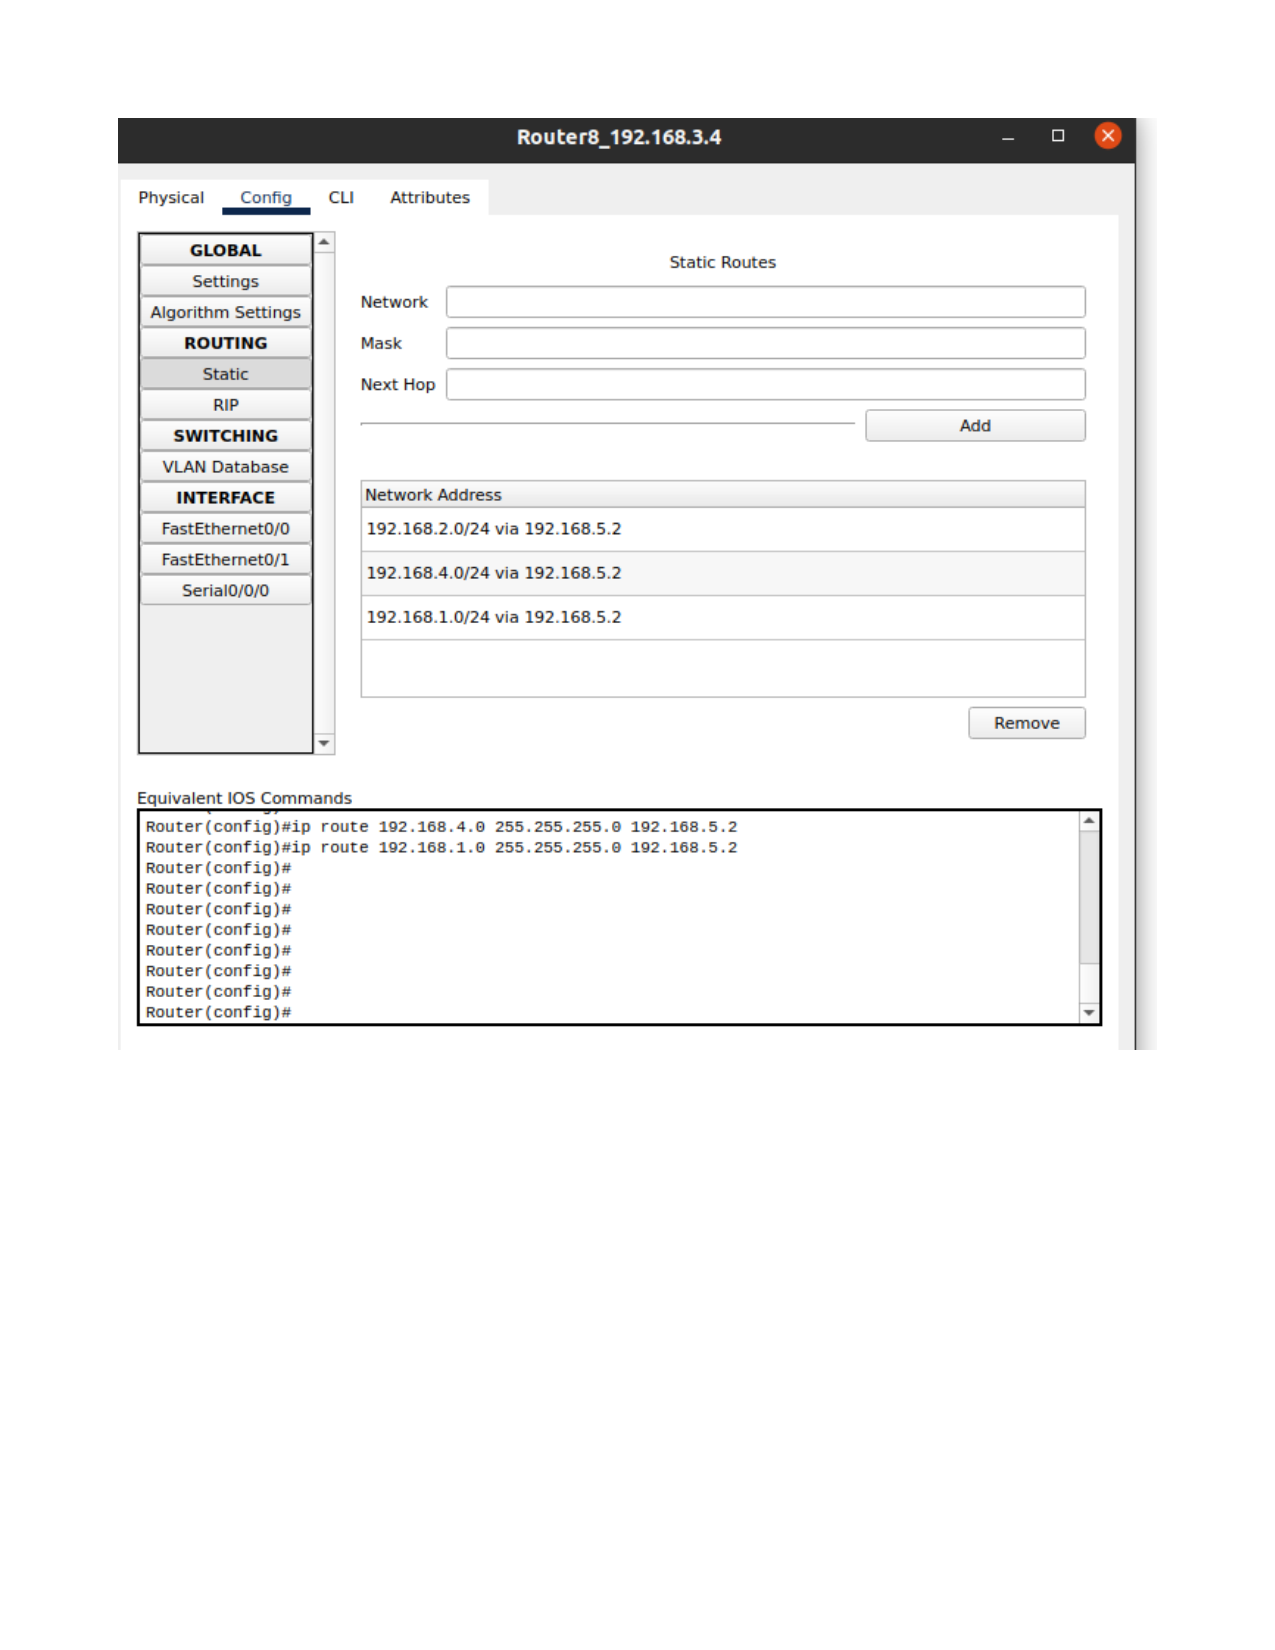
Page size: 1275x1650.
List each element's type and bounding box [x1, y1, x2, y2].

picture [118, 118, 1157, 1050]
